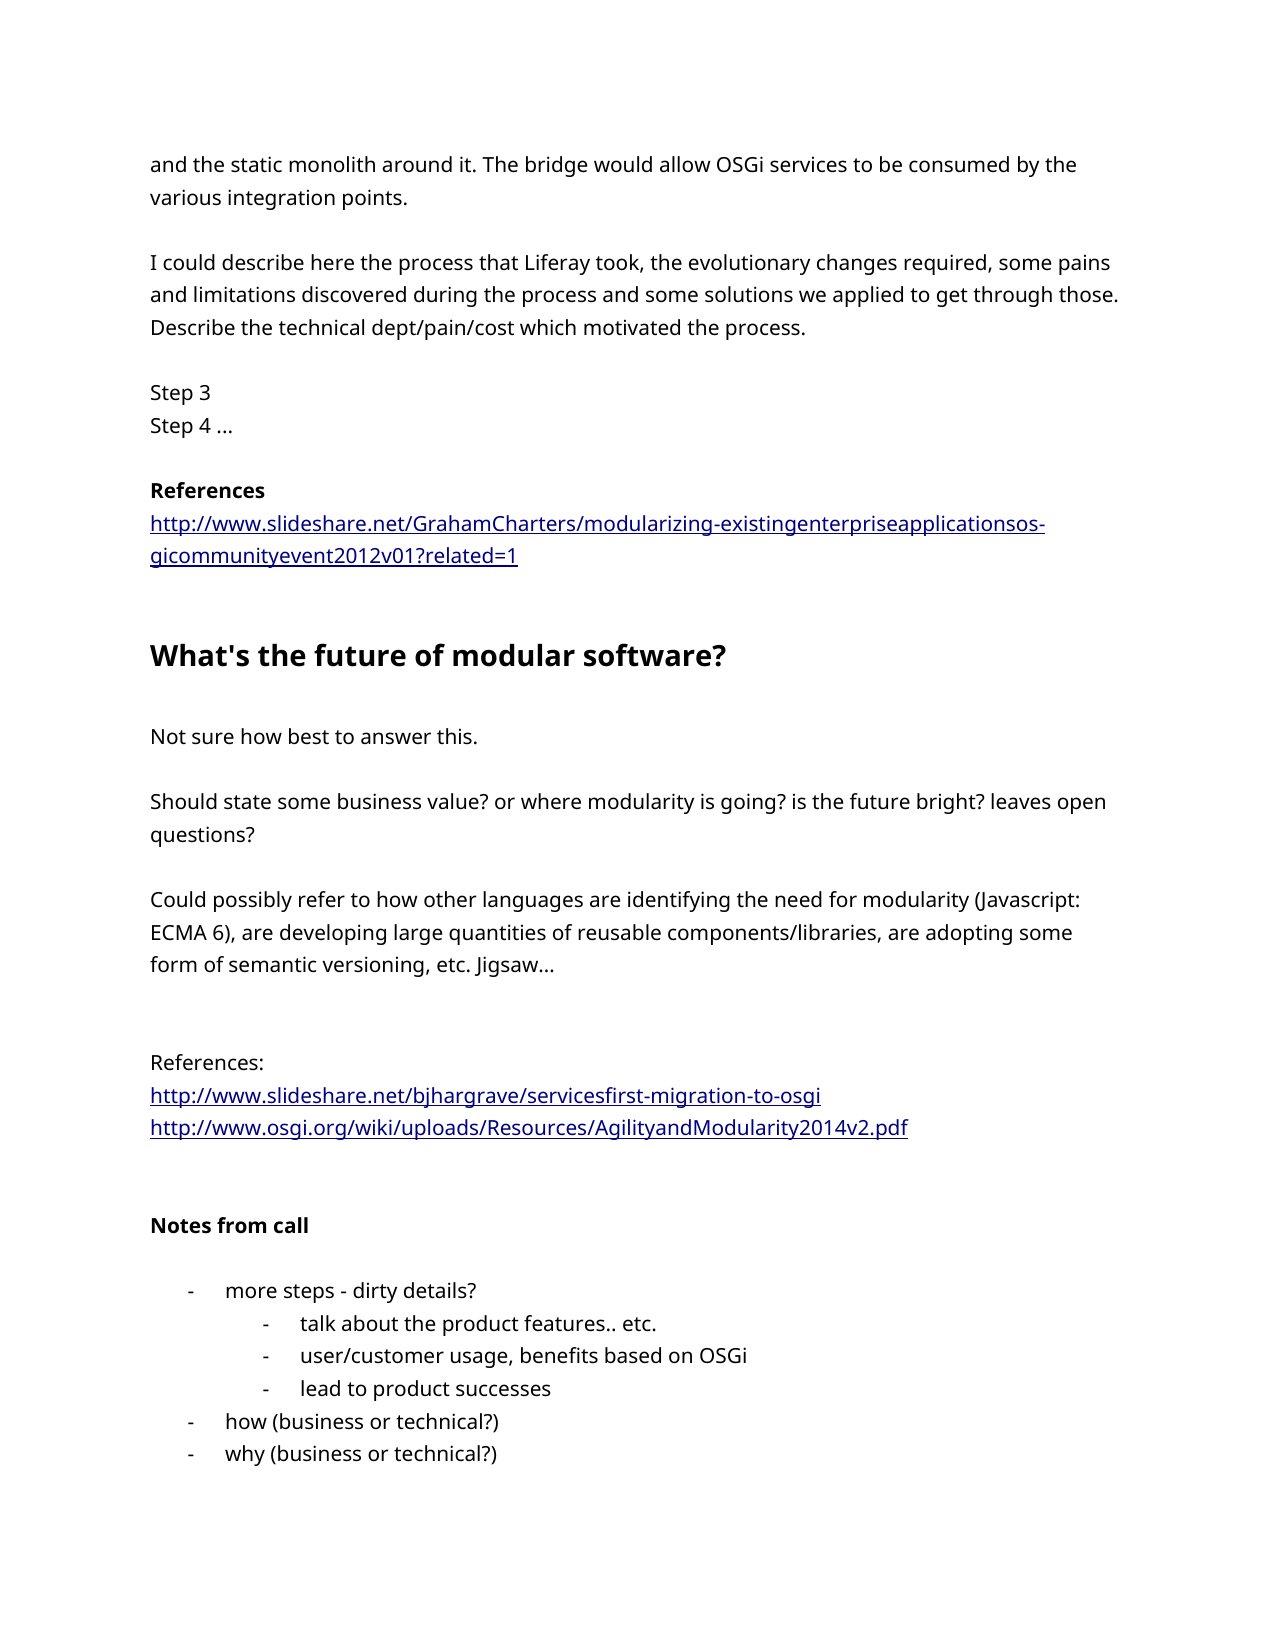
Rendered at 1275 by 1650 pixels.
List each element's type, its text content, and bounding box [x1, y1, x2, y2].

list talk about the product features.. etc. [262, 1309, 1125, 1337]
text Notes from call [150, 1211, 1125, 1240]
text http://www.slideshare.net/GrahamCharters/modularizing-existingenterpriseapplicationsos-gicommunityevent2012v01?related=1 [150, 509, 1125, 570]
text Not sure how best to answer this. Should state some business value? or where modularity is going? is the future bright? leaves open questions? [150, 722, 1125, 848]
text and the static monolith around it. The bridge would allow OSGi services to be consumed by the various integration points. [150, 150, 1125, 211]
list more steps - dirty details? [187, 1276, 1125, 1305]
text References [150, 476, 1125, 504]
text http://www.slideshare.net/bjhargrave/servicesfirst-migration-to-osgi [150, 1081, 1125, 1109]
text I could describe here the process that Liferay took, the evolutionary changes required, some pains and limitations discovered during the process and some solutions we applied to get through those. Describe the technical dept/pain/cost which motivated the process. [150, 248, 1125, 341]
list user/customer usage, benefits based on OSGi [262, 1342, 1125, 1370]
list why (business or technical?) [187, 1439, 1125, 1468]
list lead to product successes [262, 1374, 1125, 1403]
text Step 4 ... [150, 411, 1125, 439]
text http://www.osgi.org/wiki/uploads/Resources/AgilityandModularity2014v2.pdf [150, 1113, 1125, 1142]
text Step 3 [150, 378, 1125, 407]
text Could possibly refer to how other languages are identifying the need for modularity (Javascript: ECMA 6), are developing large quantities of reusable components/libraries, are adopting some form of semantic versioning, etc. Jigsaw… [150, 885, 1125, 979]
subtitle What's the future of modular software? [150, 636, 1125, 675]
list how (business or technical?) [187, 1407, 1125, 1435]
text References: [150, 1048, 1125, 1077]
